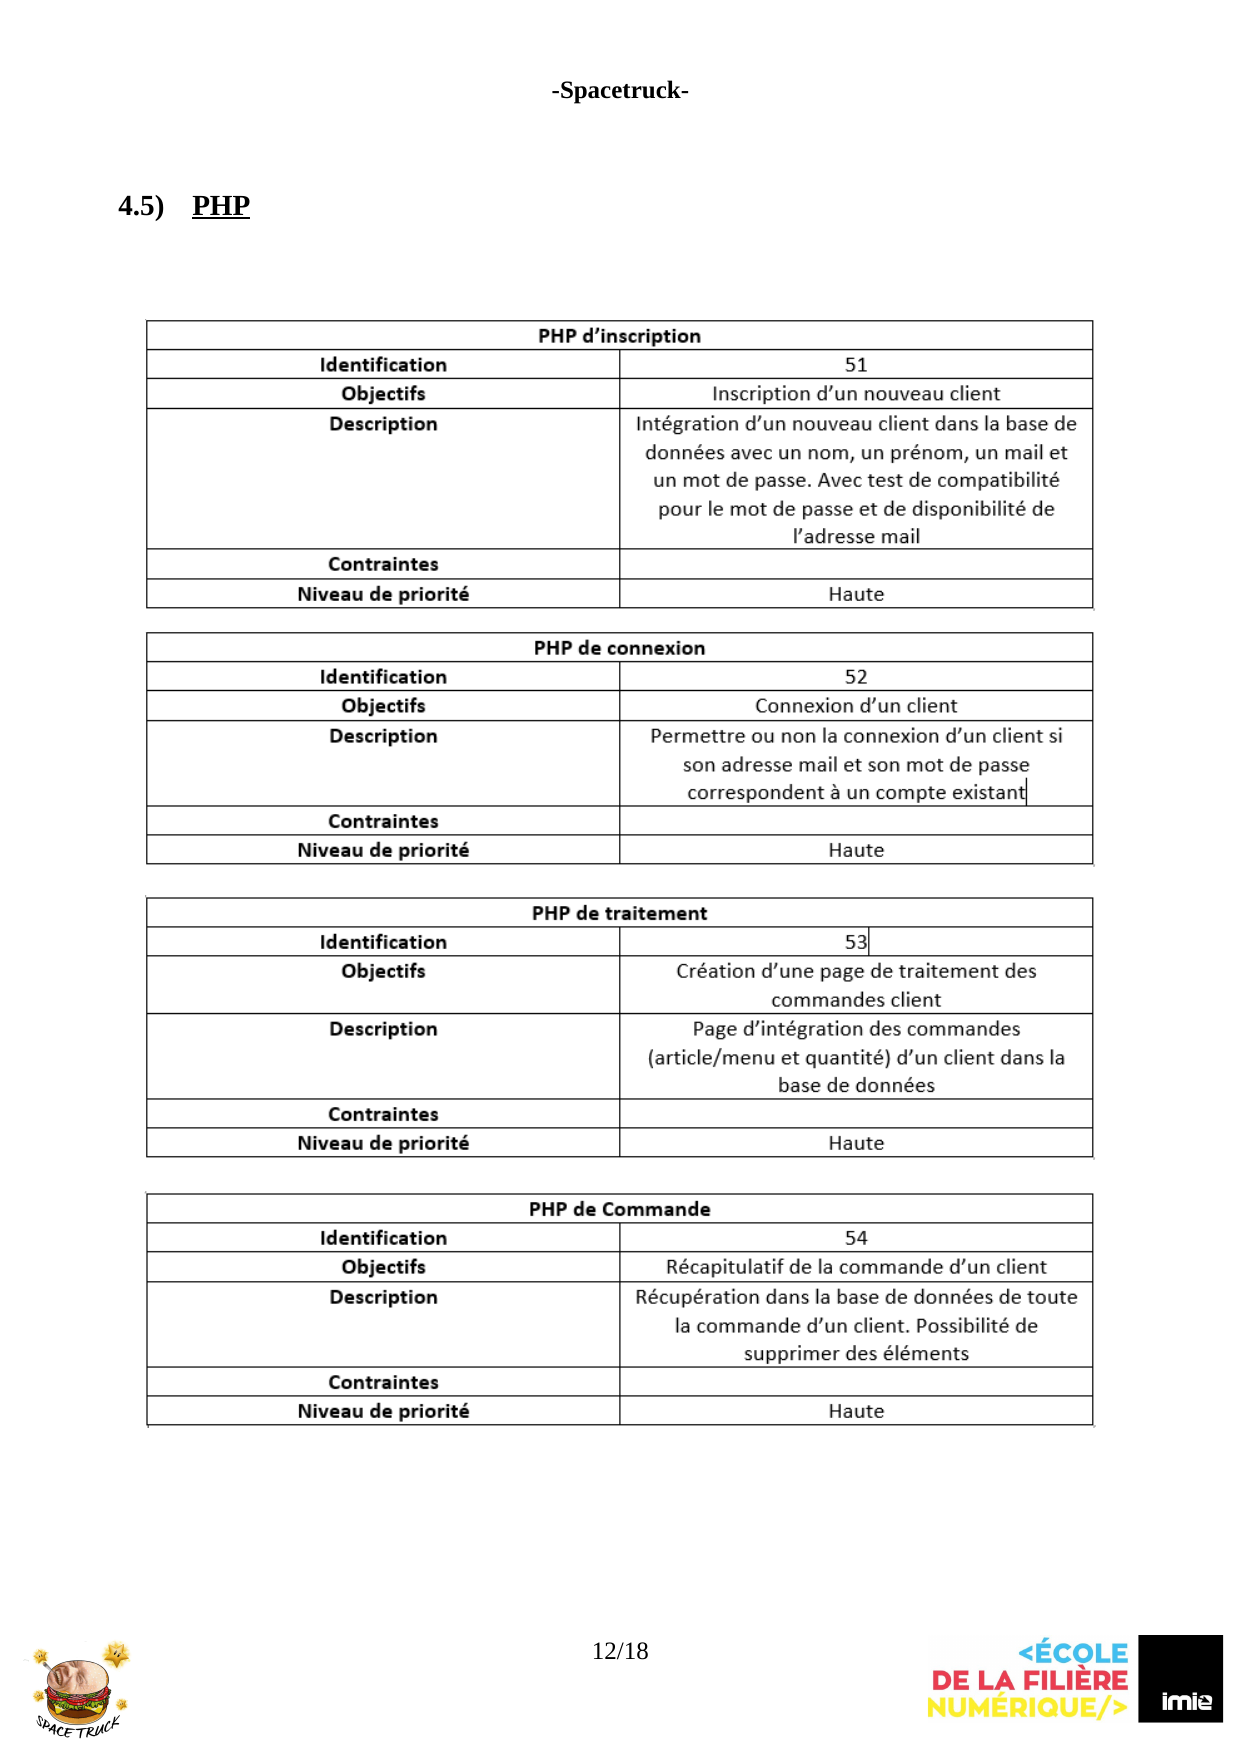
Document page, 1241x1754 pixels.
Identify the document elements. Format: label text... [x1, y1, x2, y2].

picture [145, 319, 1096, 611]
picture [145, 895, 1096, 1160]
picture [145, 632, 1096, 867]
picture [927, 1635, 1224, 1723]
subtitle PHP [118, 188, 1122, 222]
picture [144, 1191, 1096, 1428]
picture [18, 1635, 137, 1754]
